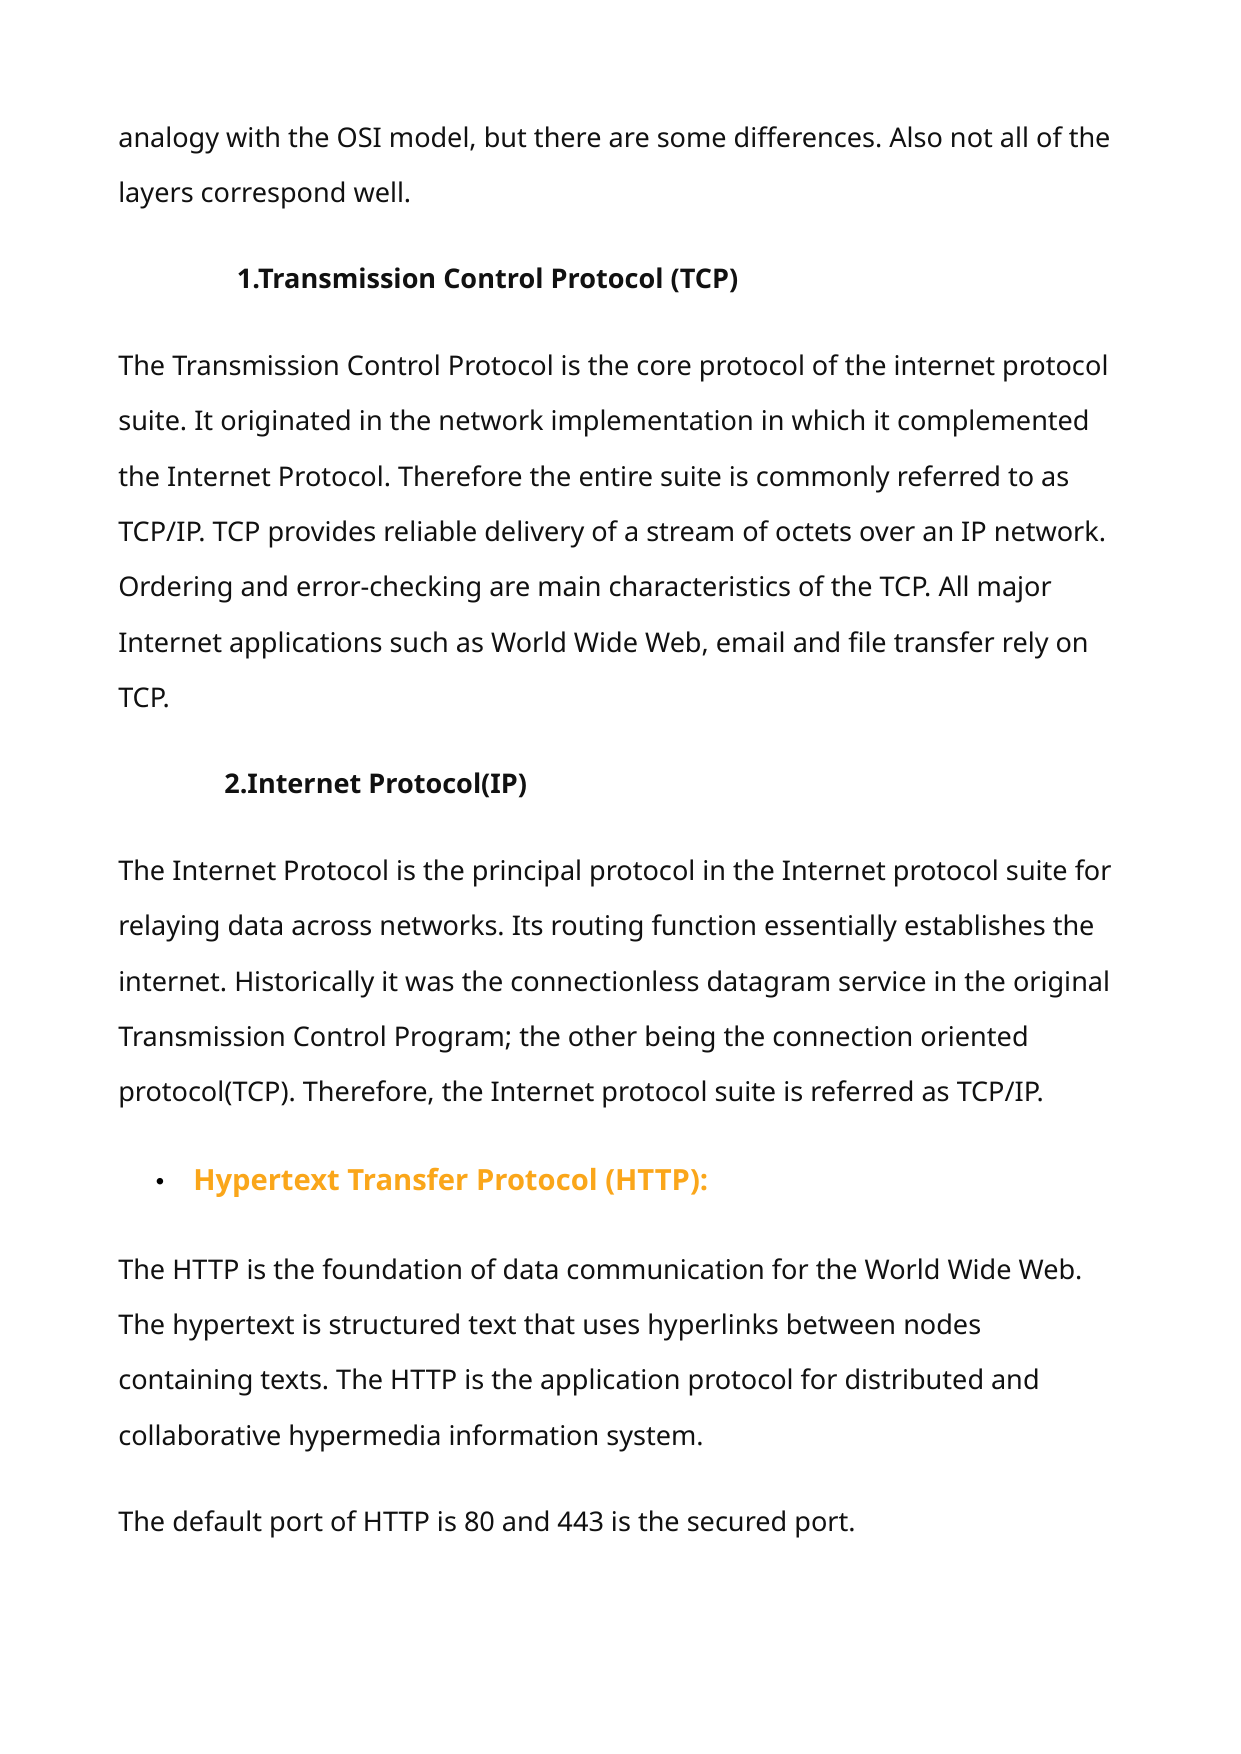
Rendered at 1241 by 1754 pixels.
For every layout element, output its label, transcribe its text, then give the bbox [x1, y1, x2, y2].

text The HTTP is the foundation of data communication for the World Wide Web. The hypertext is structured text that uses hyperlinks between nodes containing texts. The HTTP is the application protocol for distributed and collaborative hypermedia information system. [118, 1250, 1122, 1453]
text The Transmission Control Protocol is the core protocol of the internet protocol suite. It originated in the network implementation in which it complemented the Internet Protocol. Therefore the entire suite is commonly referred to as TCP/IP. TCP provides reliable delivery of a stream of octets over an IP network. Ordering and error-checking are main characteristics of the TCP. All major Internet applications such as World Wide Web, email and file transfer rely on TCP. [118, 347, 1122, 715]
text analogy with the OSI model, but there are some differences. Also not all of the layers correspond well. [118, 118, 1122, 210]
list Hypertext Transfer Protocol (HTTP): [156, 1159, 1122, 1199]
text The default port of HTTP is 80 and 443 is the secured port. [118, 1503, 1122, 1539]
list 2.Internet Protocol(IP) [179, 765, 1122, 802]
text The Internet Protocol is the principal protocol in the Internet protocol suite for relaying data across networks. Its routing function essentially establishes the internet. Historically it was the connectionless datagram service in the original Transmission Control Program; the other being the connection oriented protocol(TCP). Therefore, the Internet protocol suite is referred as TCP/IP. [118, 852, 1122, 1110]
list 1.Transmission Control Protocol (TCP) [199, 260, 1122, 297]
